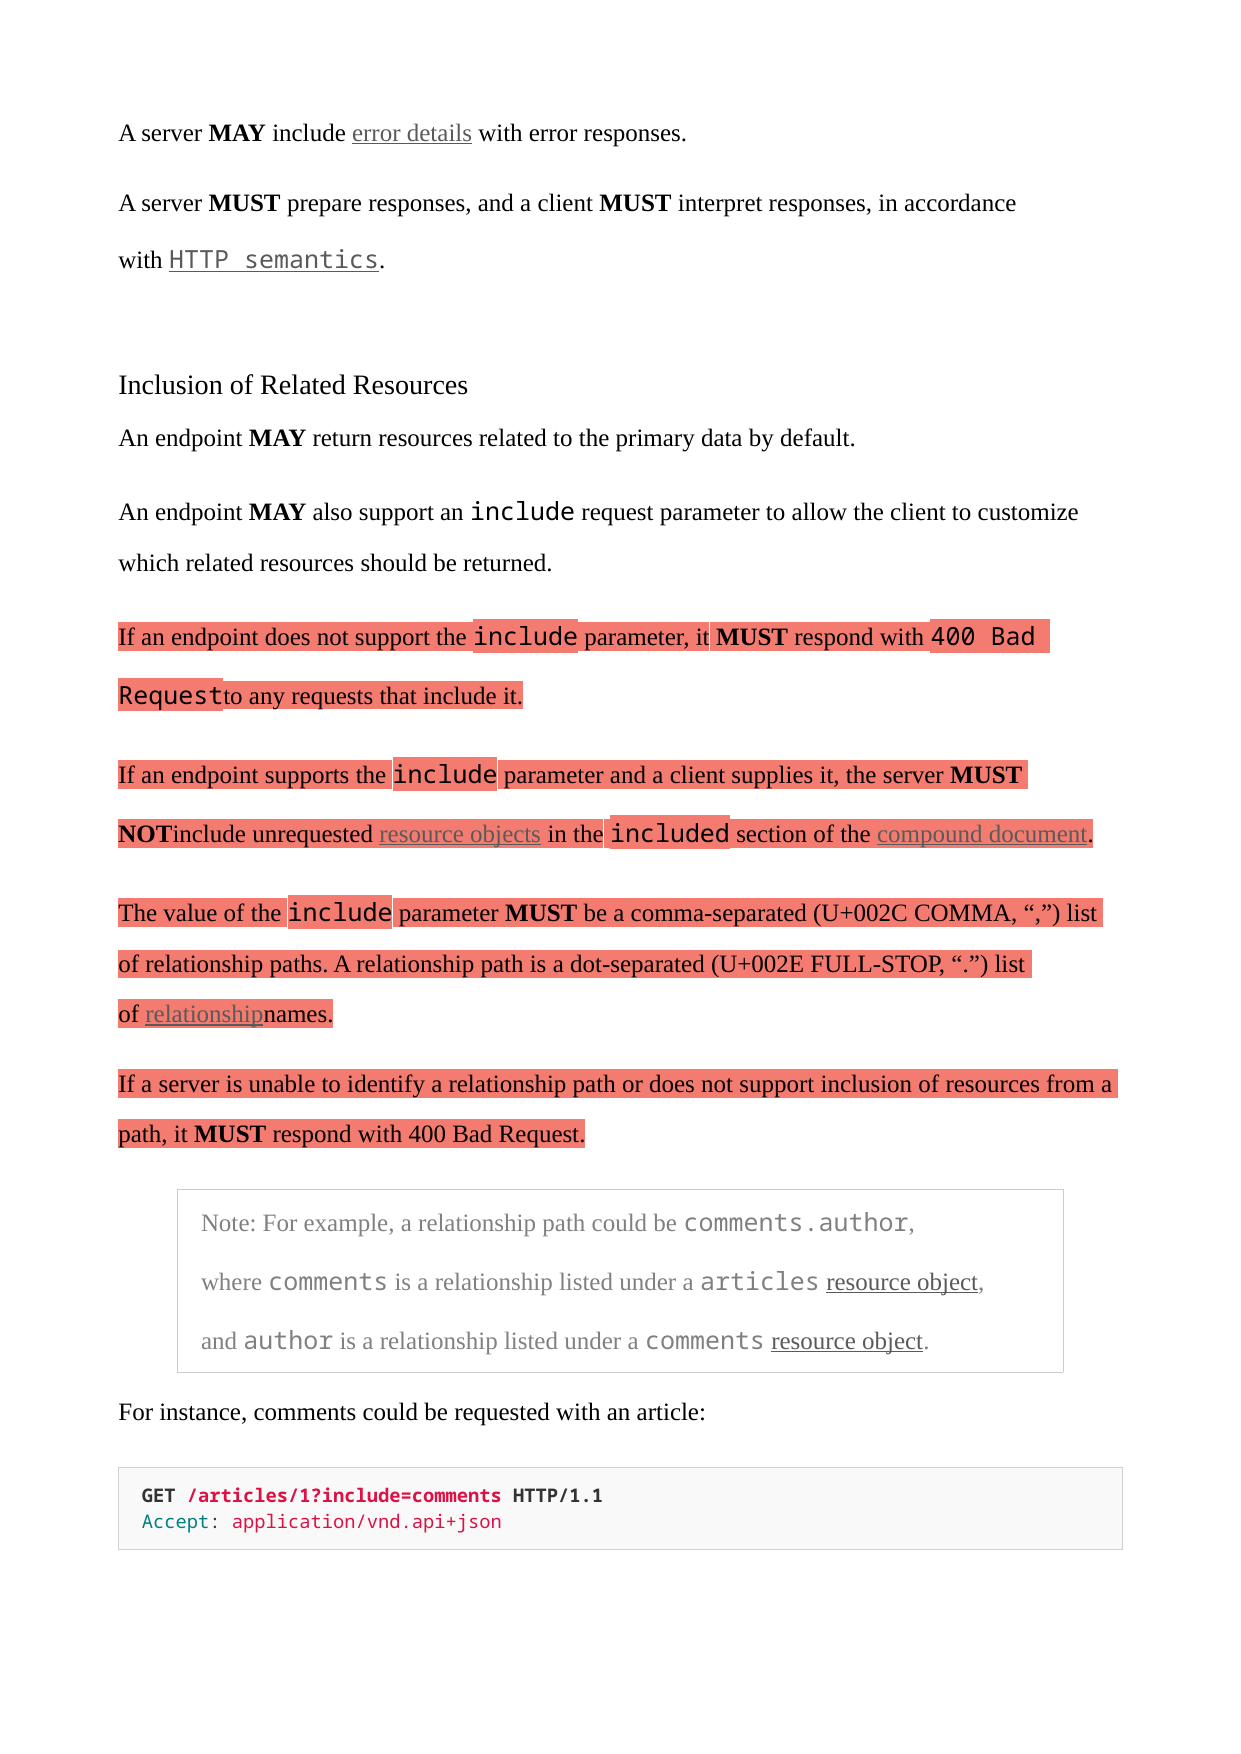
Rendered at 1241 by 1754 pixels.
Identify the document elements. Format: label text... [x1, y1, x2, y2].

text Note: For example, a relationship path could be comments.author, where comments is a relationship listed under a articles resource object, and author is a relationship listed under a comments resource object. [178, 1190, 1063, 1372]
text An endpoint MAY return resources related to the primary data by default. [118, 423, 1122, 452]
text GET /articles/1?include=comments HTTP/1.1 [119, 1468, 1122, 1492]
text A server MUST prepare responses, and a client MUST interpret responses, in accordance with HTTP semantics. [118, 188, 1122, 276]
text Accept: application/vnd.api+json [119, 1492, 1122, 1549]
text An endpoint MAY also support an include request parameter to allow the client to customize which related resources should be returned. [118, 493, 1122, 577]
text If a server is unable to identify a relationship path or does not support inclusion of resources from a path, it MUST respond with 400 Bad Request. [118, 1069, 1122, 1148]
subtitle Inclusion of Related Resources [118, 368, 1122, 400]
text If an endpoint does not support the include parameter, it MUST respond with 400 Bad Requestto any requests that include it. [118, 618, 1122, 711]
text A server MAY include error details with error responses. [118, 118, 1122, 147]
text If an endpoint supports the include parameter and a client supplies it, the server MUST NOTinclude unrequested resource objects in the included section of the compound document. [118, 757, 1122, 849]
text The value of the include parameter MUST be a comma-separated (U+002C COMMA, “,”) list of relationship paths. A relationship path is a dot-separated (U+002E FULL-STOP, “.”) list of relationshipnames. [118, 894, 1122, 1028]
text For instance, comments could be requested with an article: [118, 1397, 1122, 1426]
